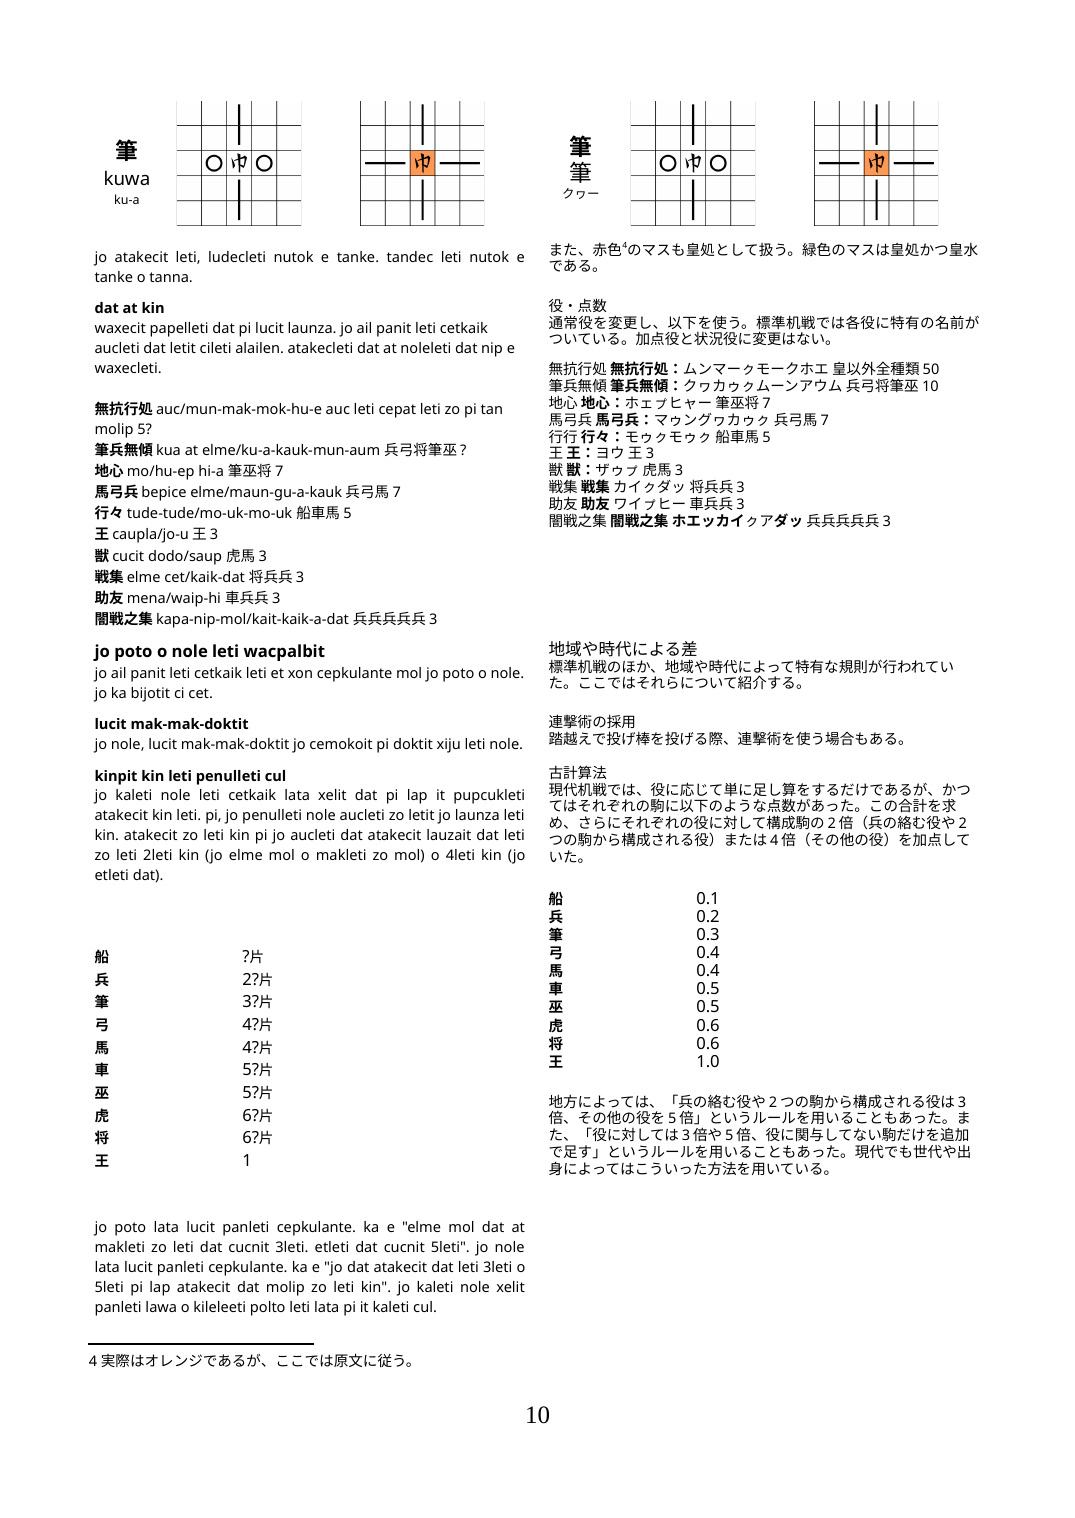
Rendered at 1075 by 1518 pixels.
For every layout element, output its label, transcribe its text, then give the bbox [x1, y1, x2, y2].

table_cell 古計算法 現代机戦では、役に応じて単に足し算をするだけであるが、かつてはそれぞれの駒に以下のような点数があった。この合計を求め、さらにそれぞれの役に対して構成駒の2倍（兵の絡む役や2つの駒から構成される役）または4倍（その他の役）を加点していた。 船 0.1 兵 0.2 筆 0.3 弓 0.4 馬 0.4 車 0.5 巫 0.5 虎 0.6 将 0.6 王 1.0 地方によっては、「兵の絡む役や2つの駒から構成される役は3倍、その他の役を5倍」というルールを用いることもあった。また、「役に対しては3倍や5倍、役に関与してない駒だけを追加で足す」というルールを用いることもあった。現代でも世代や出身によってはこういった方法を用いている。 [543, 760, 985, 1322]
table_cell lucit mak-mak-doktit jo nole, lucit mak-mak-doktit jo cemokoit pi doktit xiju leti nole. [89, 708, 531, 759]
table_cell [319, 95, 525, 246]
table_cell [532, 292, 542, 634]
table_cell 地域や時代による差 標準机戦のほか、地域や時代によって特有な規則が行われていた。ここではそれらについて紹介する。 [543, 634, 985, 708]
table_cell [532, 634, 542, 708]
table_cell 役・点数 通常役を変更し、以下を使う。標準机戦では各役に特有の名前がついている。加点役と状況役に変更はない。 無抗行処 無抗行処：ムンマーㇰモークホエ 皇以外全種類 50 筆兵無傾 筆兵無傾：クヮカゥㇰムーンアウム 兵弓将筆巫 10 地心 地心：ホェㇷ゚ヒャー 筆巫将 7 馬弓兵 馬弓兵：マゥングヮカゥㇰ 兵弓馬 7 行行 行々：モゥㇰモゥㇰ 船車馬 5 王 王：ヨウ 王 3 獣 獣：ザゥㇷ゚ 虎馬 3 戦集 戦集 カイㇰダッ 将兵兵 3 助友 助友 ワイㇷ゚ヒー 車兵兵 3 闇戦之集 闇戦之集 ホエッカイㇰアダッ 兵兵兵兵兵 3 [543, 292, 985, 634]
table_cell [773, 95, 979, 240]
table_cell [160, 95, 318, 246]
table_cell 筆 筆 クヮー [549, 95, 613, 240]
table_cell dat at kin waxecit papelleti dat pi lucit launza. jo ail panit leti cetkaik aucleti dat letit cileti alailen. atakecleti dat at noleleti dat nip e waxecleti. 無抗行処 auc/mun-mak-mok-hu-e auc leti cepat leti zo pi tan molip 5? 筆兵無傾 kua at elme/ku-a-kauk-mun-aum 兵弓将筆巫 ? 地心 mo/hu-ep hi-a 筆巫将 7 馬弓兵 bepice elme/maun-gu-a-kauk兵弓馬 7 行々 tude-tude/mo-uk-mo-uk 船車馬 5 王 caupla/jo-u王 3 獣 cucit dodo/saup 虎馬 3 戦集 elme cet/kaik-dat 将兵兵 3 助友 mena/waip-hi 車兵兵 3 闇戦之集 kapa-nip-mol/kait-kaik-a-dat 兵兵兵兵兵 3 [89, 292, 531, 634]
table_cell 筆 kuwa ku-a [95, 95, 159, 246]
picture [630, 101, 756, 226]
table_cell [532, 89, 542, 292]
table_cell kinpit kin leti penulleti cul jo kaleti nole leti cetkaik lata xelit dat pi lap it pupcukleti atakecit kin leti. pi, jo penulleti nole aucleti zo letit jo launza leti kin. atakecit zo leti kin pi jo aucleti dat atakecit lauzait dat leti zo leti 2leti kin (jo elme mol o makleti zo mol) o 4leti kin (jo etleti dat). 船 ?片 兵 2?片 筆 3?片 弓 4?片 馬 4?片 車 5?片 巫 5?片 虎 6?片 将 6?片 王 1 jo poto lata lucit panleti cepkulante. ka e "elme mol dat at makleti zo leti dat cucnit 3leti. etleti dat cucnit 5leti". jo nole lata lucit panleti cepkulante. ka e "jo dat atakecit dat leti 3leti o 5leti pi lap atakecit dat molip zo leti kin". jo kaleti nole xelit panleti lawa o kileleeti polto leti lata pi it kaleti cul. [89, 760, 531, 1322]
table_cell また、赤色のマスも皇処として扱う。緑色のマスは皇処かつ皇水である。 [543, 89, 985, 292]
table_cell [614, 95, 772, 240]
picture [360, 101, 485, 226]
table_cell [532, 708, 542, 759]
picture [814, 101, 939, 226]
picture [176, 101, 302, 226]
table_cell jo atakecit leti, ludecleti nutok e tanke. tandec leti nutok e tanke o tanna. [89, 89, 531, 292]
table_cell 連撃術の採用 踏越えで投げ棒を投げる際、連撃術を使う場合もある。 [543, 708, 985, 759]
table_cell [532, 760, 542, 1322]
table_cell jo poto o nole leti wacpalbit jo ail panit leti cetkaik leti et xon cepkulante mol jo poto o nole. jo ka bijotit ci cet. [89, 634, 531, 708]
